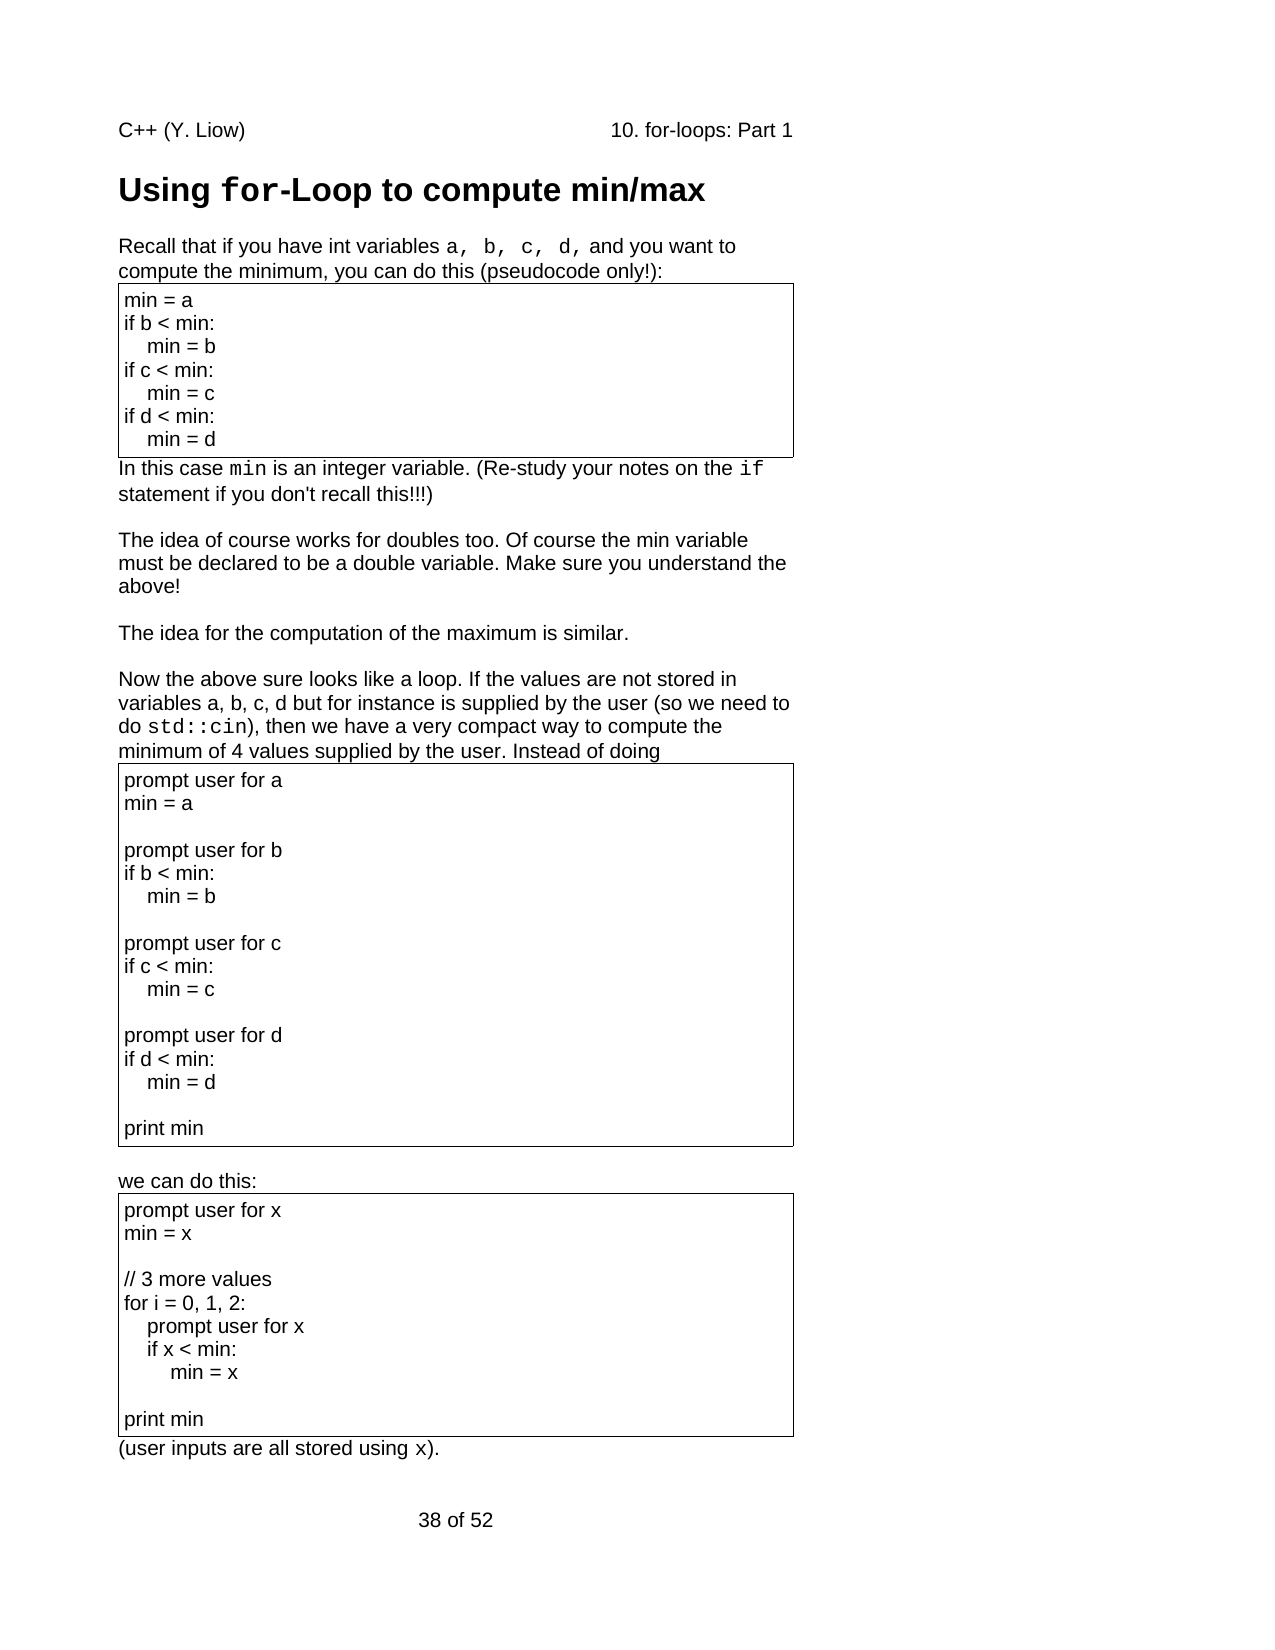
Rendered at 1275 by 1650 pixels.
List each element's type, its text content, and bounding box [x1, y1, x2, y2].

text (user inputs are all stored using x). [118, 1437, 793, 1462]
text we can do this: [118, 1169, 793, 1192]
table_header min = a if b < min: min = b if c < min: min = c if d < min: min = d [119, 284, 793, 457]
table_header prompt user for x min = x // 3 more values for i = 0, 1, 2: prompt user for x if x < min: min = x print min [119, 1194, 793, 1436]
text Now the above sure looks like a loop. If the values are not stored in variables a, b, c, d but for instance is supplied by the user (so we need to do std::cin), then we have a very compact way to compute the minimum of 4 values supplied by the user. Instead of doing [118, 668, 793, 763]
table_header prompt user for a min = a prompt user for b if b < min: min = b prompt user for c if c < min: min = c prompt user for d if d < min: min = d print min [119, 764, 793, 1146]
text The idea of course works for doubles too. Of course the min variable must be declared to be a double variable. Make sure you understand the above! [118, 528, 793, 598]
text The idea for the computation of the maximum is similar. [118, 621, 793, 645]
text In this case min is an integer variable. (Re-study your notes on the if statement if you don't recall this!!!) [118, 458, 793, 505]
text Using for-Loop to compute min/max [118, 171, 793, 211]
text Recall that if you have int variables a, b, c, d, and you want to compute the minimum, you can do this (pseudocode only!): [118, 234, 793, 283]
